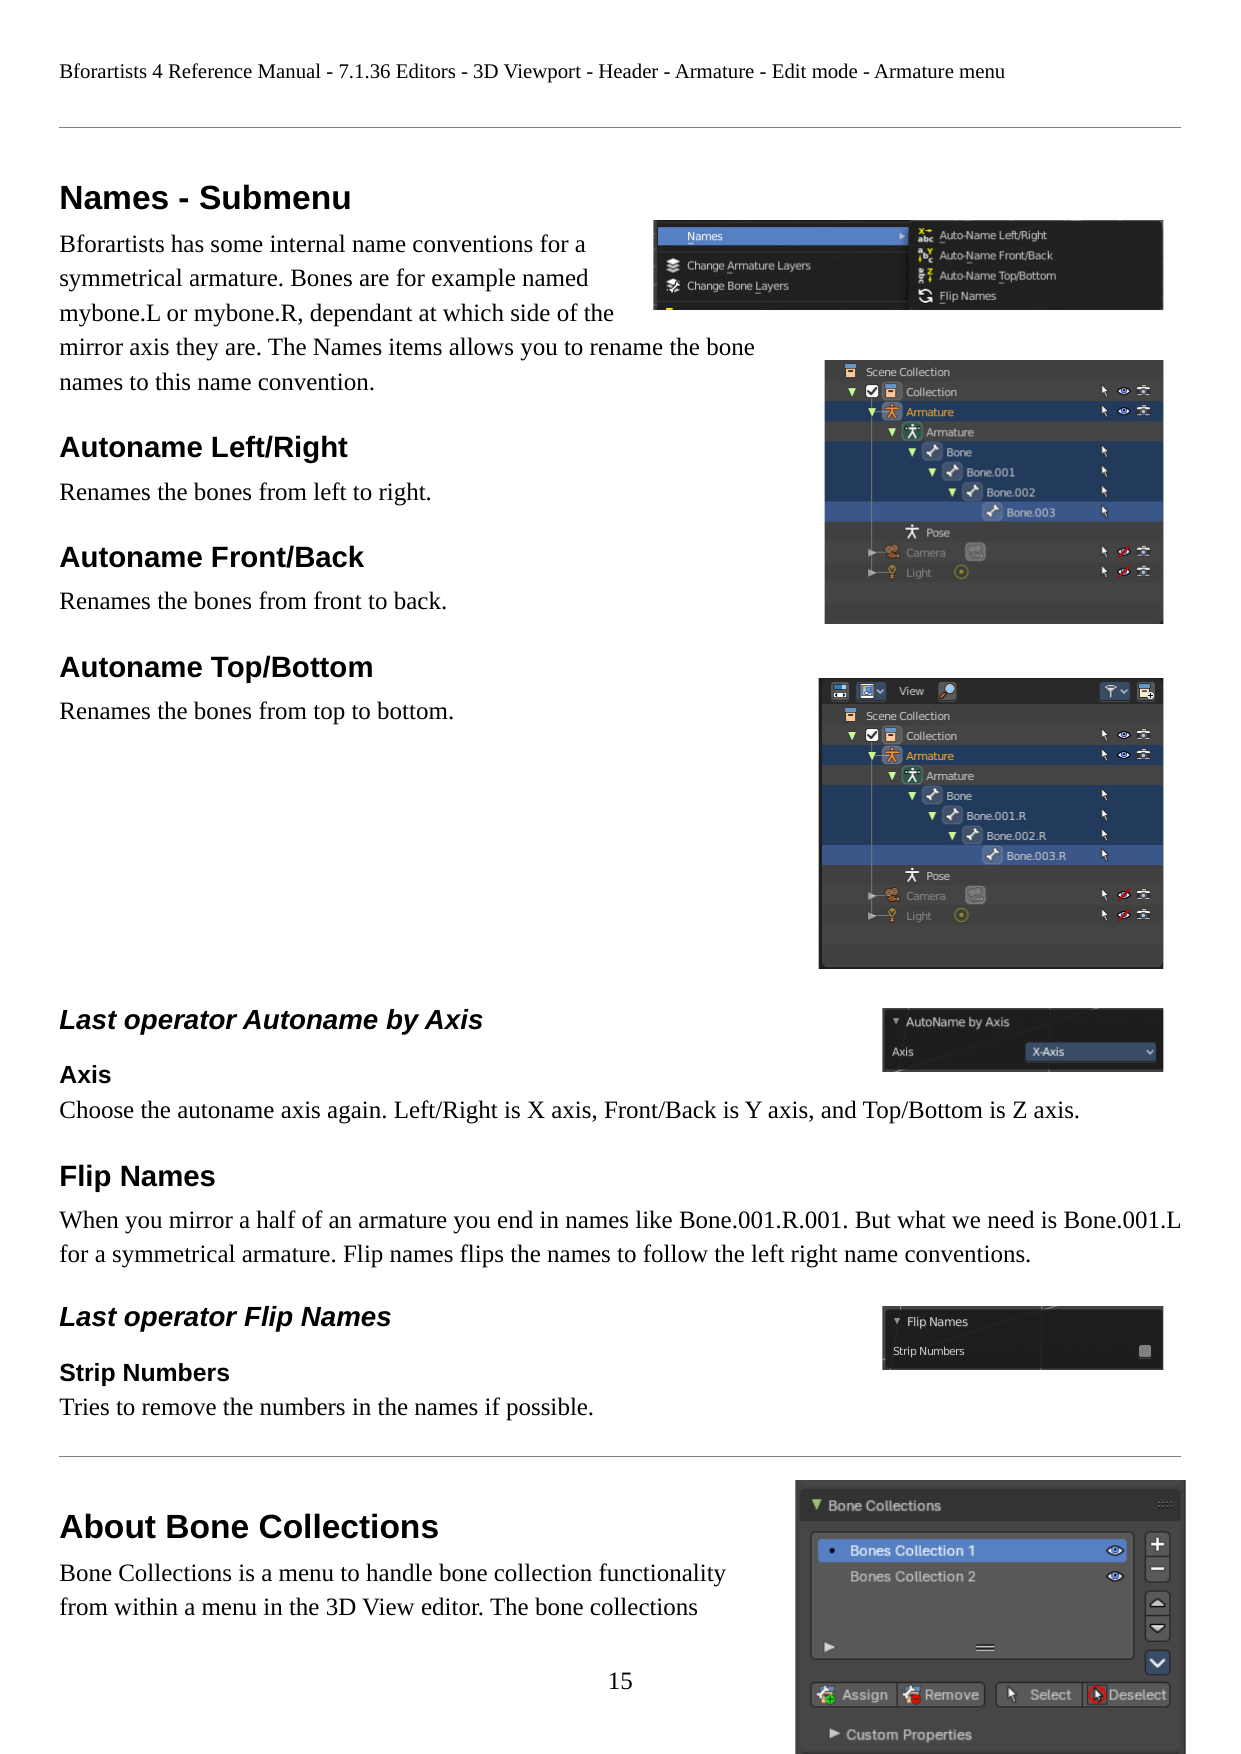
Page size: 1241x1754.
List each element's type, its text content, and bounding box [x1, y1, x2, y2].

text Renames the bones from front to back. [59, 586, 824, 615]
subtitle Last operator Autoname by Axis [59, 1003, 1181, 1035]
subtitle Names - Submenu [59, 178, 1181, 216]
text When you mirror a half of an armature you end in names like Bone.001.R.001. But what we need is Bone.001.L for a symmetrical armature. Flip names flips the names to follow the left right name conventions. [59, 1205, 1181, 1268]
picture [795, 1480, 1186, 1754]
subtitle Autoname Left/Right [59, 430, 824, 464]
subtitle [1164, 540, 1181, 574]
subtitle Last operator Flip Names [59, 1301, 1181, 1333]
subtitle Autoname Top/Bottom [59, 650, 1181, 684]
subtitle Strip Numbers [59, 1358, 1181, 1386]
text Renames the bones from left to right. [59, 477, 824, 505]
text Choose the autoname axis again. Left/Right is X axis, Front/Back is Y axis, and Top/Bottom is Z axis. [59, 1095, 1181, 1124]
text Tries to remove the numbers in the names if possible. [59, 1392, 1181, 1421]
subtitle Axis [59, 1060, 1181, 1089]
picture [882, 1306, 1164, 1370]
picture [818, 678, 1164, 969]
text Bone Collections is a menu to handle bone collection functionality from within a menu in the 3D View editor. The bone collections [59, 1558, 795, 1621]
picture [824, 360, 1164, 624]
subtitle [1164, 430, 1181, 464]
subtitle Flip Names [59, 1158, 1181, 1192]
text Renames the bones from top to bottom. [59, 696, 818, 725]
picture [882, 1008, 1164, 1072]
text Bforartists has some internal name conventions for a symmetrical armature. Bones are for example named mybone.L or mybone.R, dependant at which side of the mirror axis they are. The Names items allows you to rename the bone names to this name convention. [59, 229, 1181, 395]
subtitle Autoname Front/Back [59, 540, 824, 574]
picture [653, 220, 1164, 310]
subtitle About Bone Collections [59, 1507, 795, 1545]
